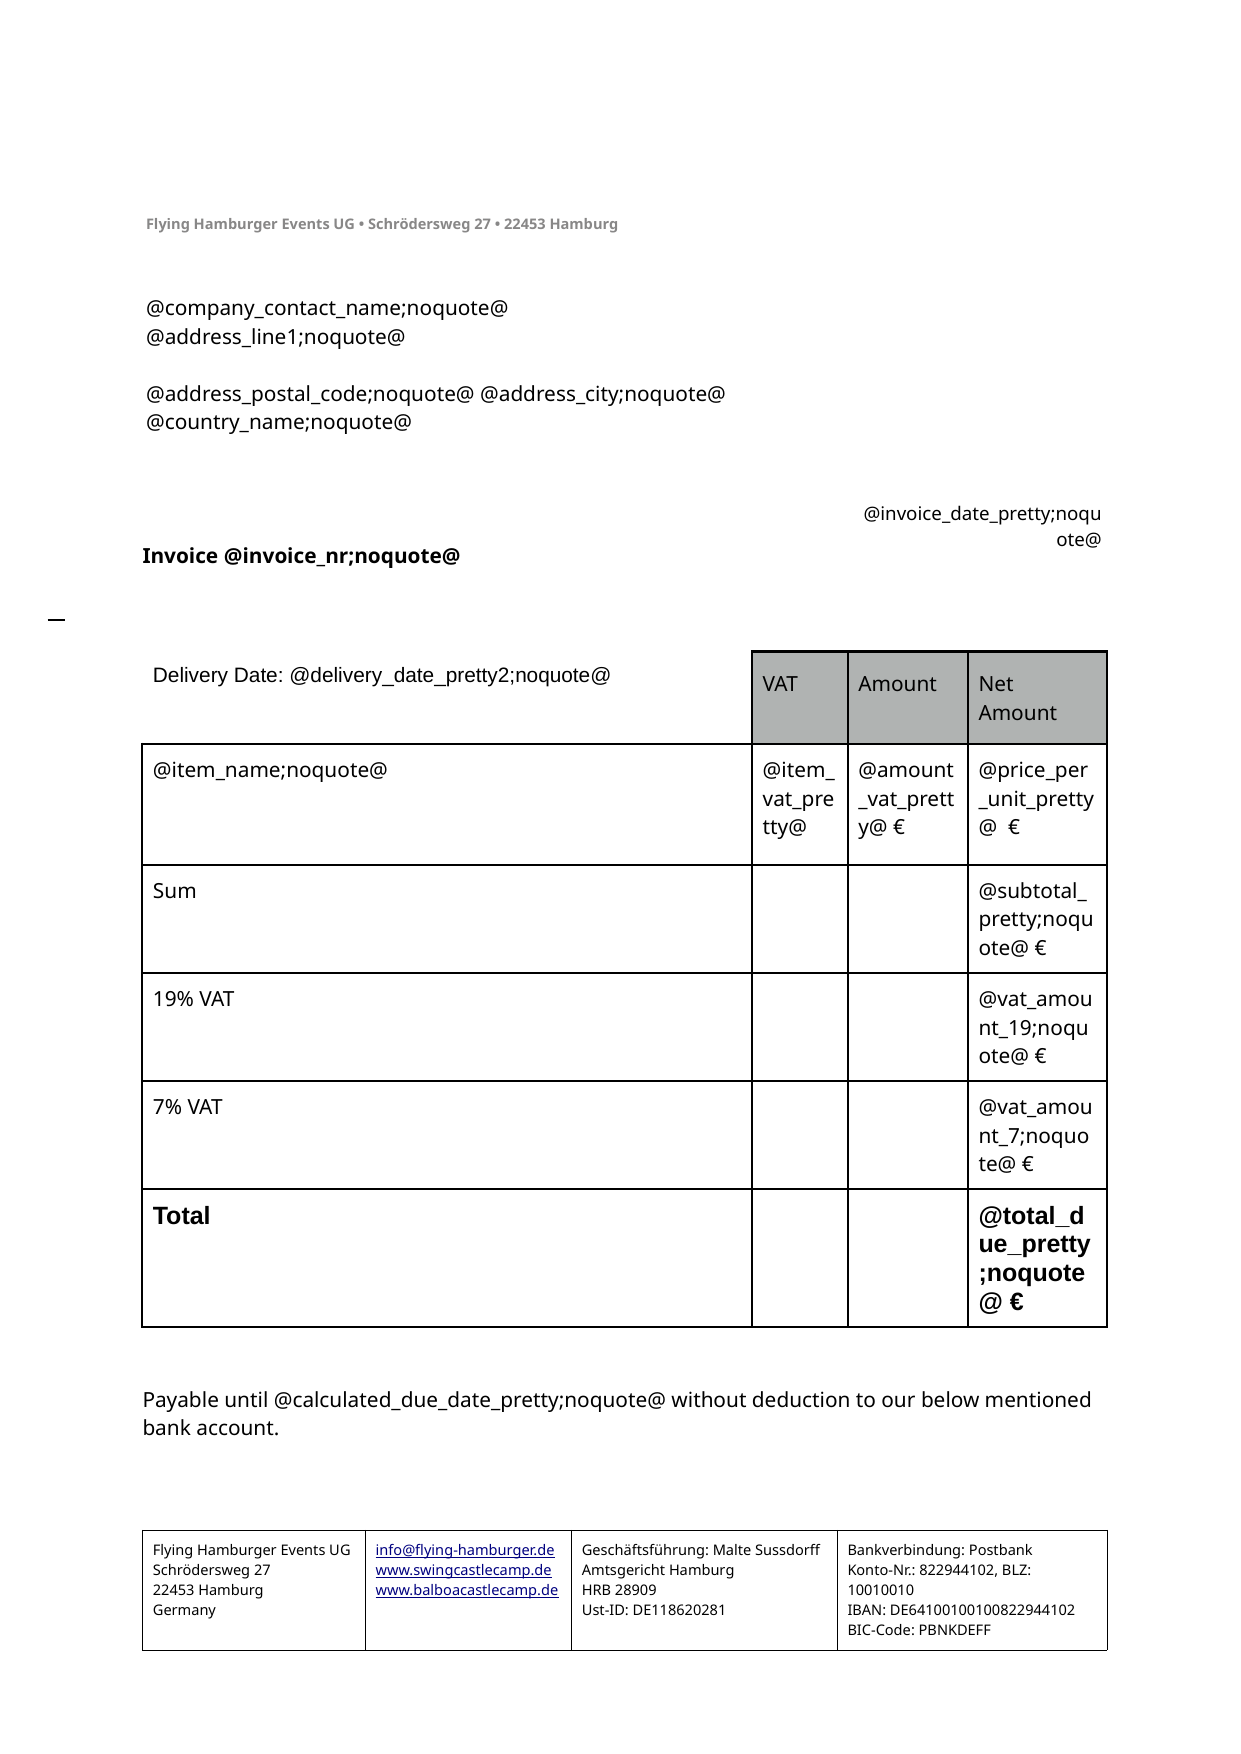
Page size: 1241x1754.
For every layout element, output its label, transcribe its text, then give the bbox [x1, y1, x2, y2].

table_cell @total_due_pretty;noquote@ € [969, 1190, 1106, 1326]
table_cell @vat_amount_19;noquote@ € [969, 974, 1106, 1080]
table_header Amount [849, 653, 967, 743]
table_cell @price_per_unit_pretty@ € [969, 745, 1106, 863]
table_cell Sum [143, 866, 751, 972]
table_cell [753, 974, 847, 1080]
table_header VAT [753, 653, 847, 743]
table_cell [849, 866, 967, 972]
table_cell Total [143, 1190, 751, 1326]
table_cell 19% VAT [143, 974, 751, 1080]
table_header Net Amount [969, 653, 1106, 743]
text Payable until @calculated_due_date_pretty;noquote@ without deduction to our below mentioned bank account. [142, 1385, 1107, 1442]
table_cell [753, 1190, 847, 1326]
table_cell @vat_amount_7;noquote@ € [969, 1082, 1106, 1188]
table_header Delivery Date: @delivery_date_pretty2;noquote@ [142, 650, 751, 743]
table_cell [849, 974, 967, 1080]
table_cell [849, 1082, 967, 1188]
table_cell @subtotal_pretty;noquote@ € [969, 866, 1106, 972]
text Invoice @invoice_nr;noquote@ [142, 541, 1107, 569]
table_cell [849, 1190, 967, 1326]
table_cell @amount_vat_pretty@ € [849, 745, 967, 863]
table_cell [753, 1082, 847, 1188]
table_cell 7% VAT [143, 1082, 751, 1188]
table_cell @item_name;noquote@ [143, 745, 751, 863]
table_cell [753, 866, 847, 972]
table_cell @item_vat_pretty@ [753, 745, 847, 863]
